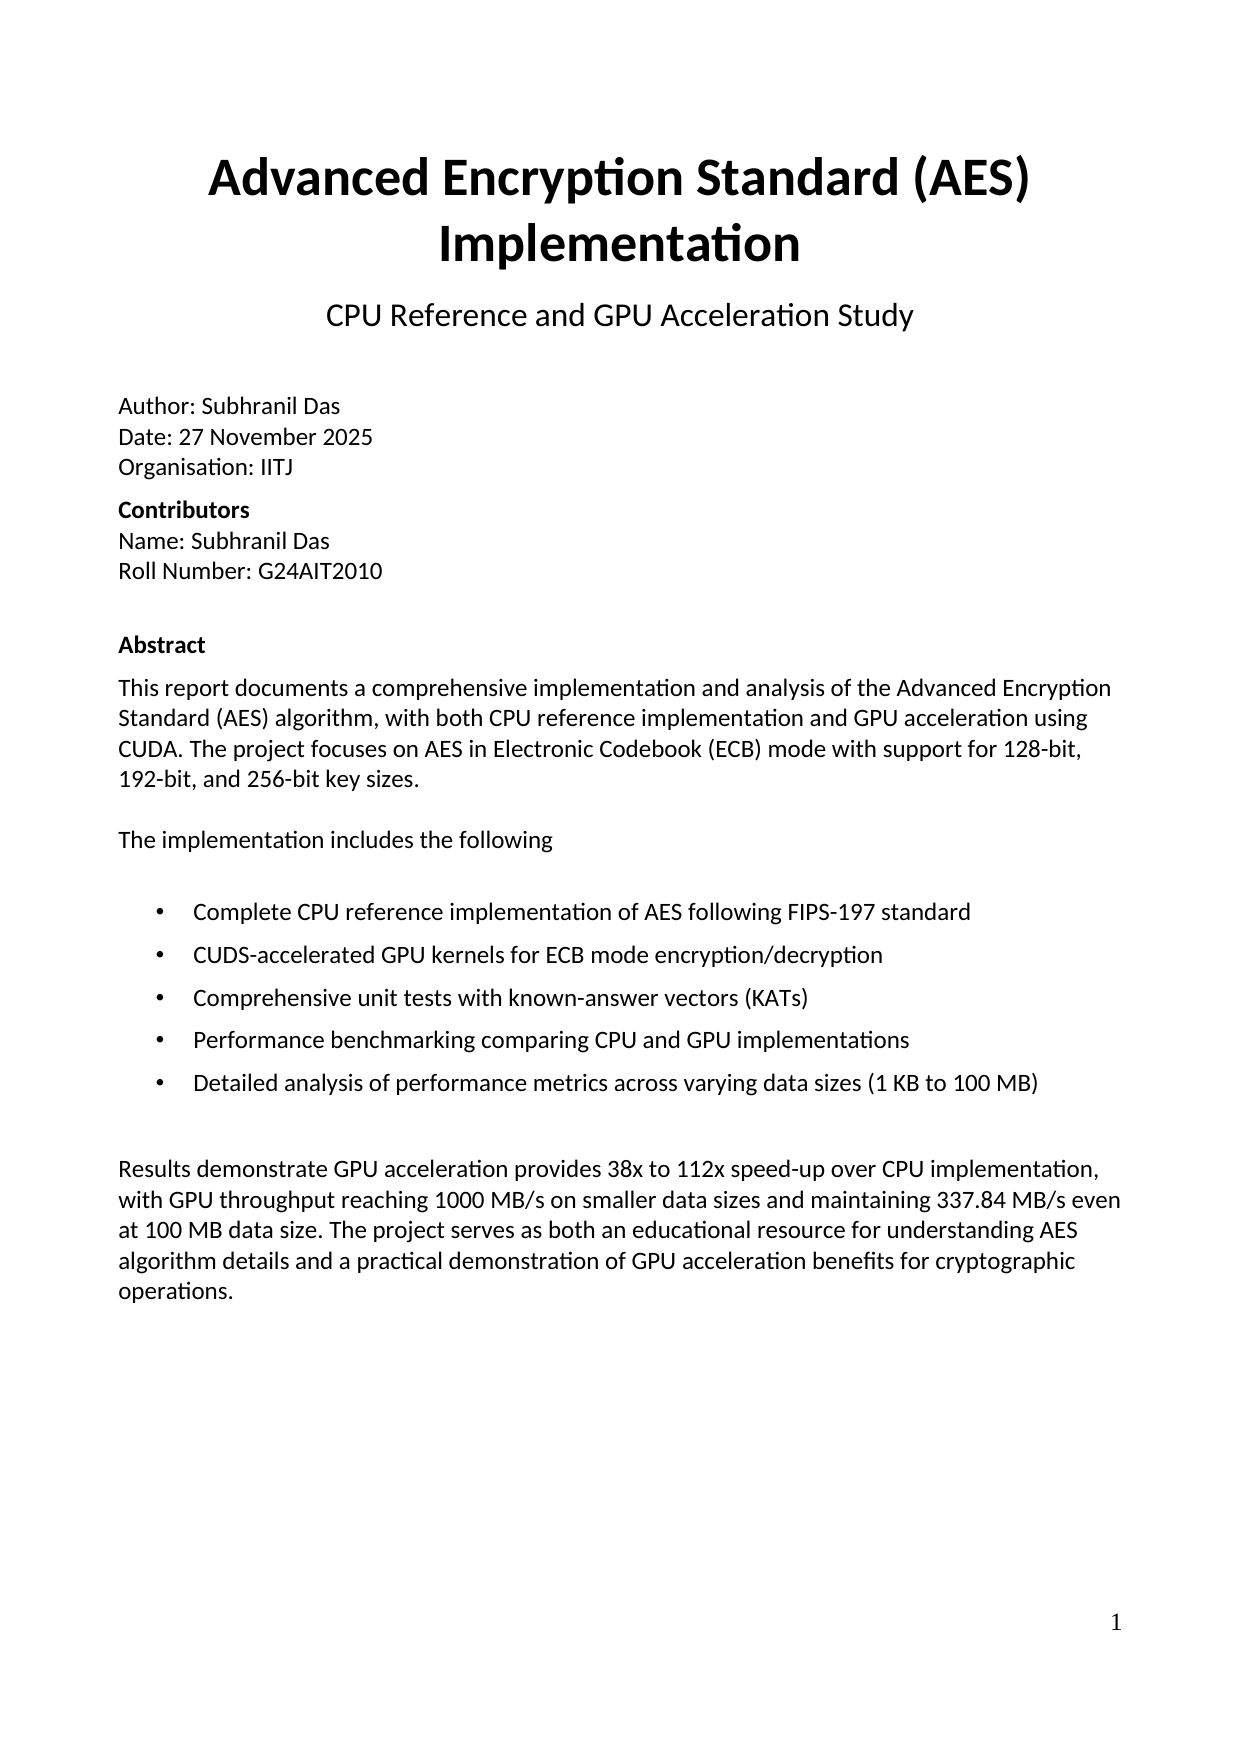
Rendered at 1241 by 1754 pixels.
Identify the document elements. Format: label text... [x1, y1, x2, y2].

text Contributors Name: Subhranil Das Roll Number: G24AIT2010 [118, 494, 1122, 586]
list Performance benchmarking comparing CPU and GPU implementations [156, 1025, 1122, 1055]
text Author: Subhranil Das Date: 27 November 2025 Organisation: IITJ [118, 390, 1122, 482]
text This report documents a comprehensive implementation and analysis of the Advanced Encryption Standard (AES) algorithm, with both CPU reference implementation and GPU acceleration using CUDA. The project focuses on AES in Electronic Codebook (ECB) mode with support for 128-bit, 192-bit, and 256-bit key sizes. The implementation includes the following [118, 672, 1122, 883]
list Complete CPU reference implementation of AES following FIPS-197 standard [156, 896, 1122, 926]
text Results demonstrate GPU acceleration provides 38x to 112x speed-up over CPU implementation, with GPU throughput reaching 1000 MB/s on smaller data sizes and maintaining 337.84 MB/s even at 100 MB data size. The project serves as both an educational resource for understanding AES algorithm details and a practical demonstration of GPU acceleration benefits for cryptographic operations. [118, 1153, 1122, 1306]
title Advanced Encryption Standard (AES) Implementation [118, 143, 1122, 275]
subtitle Abstract [118, 598, 1122, 659]
list CUDS-accelerated GPU kernels for ECB mode encryption/decryption [156, 939, 1122, 969]
list Detailed analysis of performance metrics across varying data sizes (1 KB to 100 MB) [156, 1068, 1122, 1098]
list Comprehensive unit tests with known-answer vectors (KATs) [156, 982, 1122, 1012]
subtitle CPU Reference and GPU Acceleration Study [118, 294, 1122, 335]
